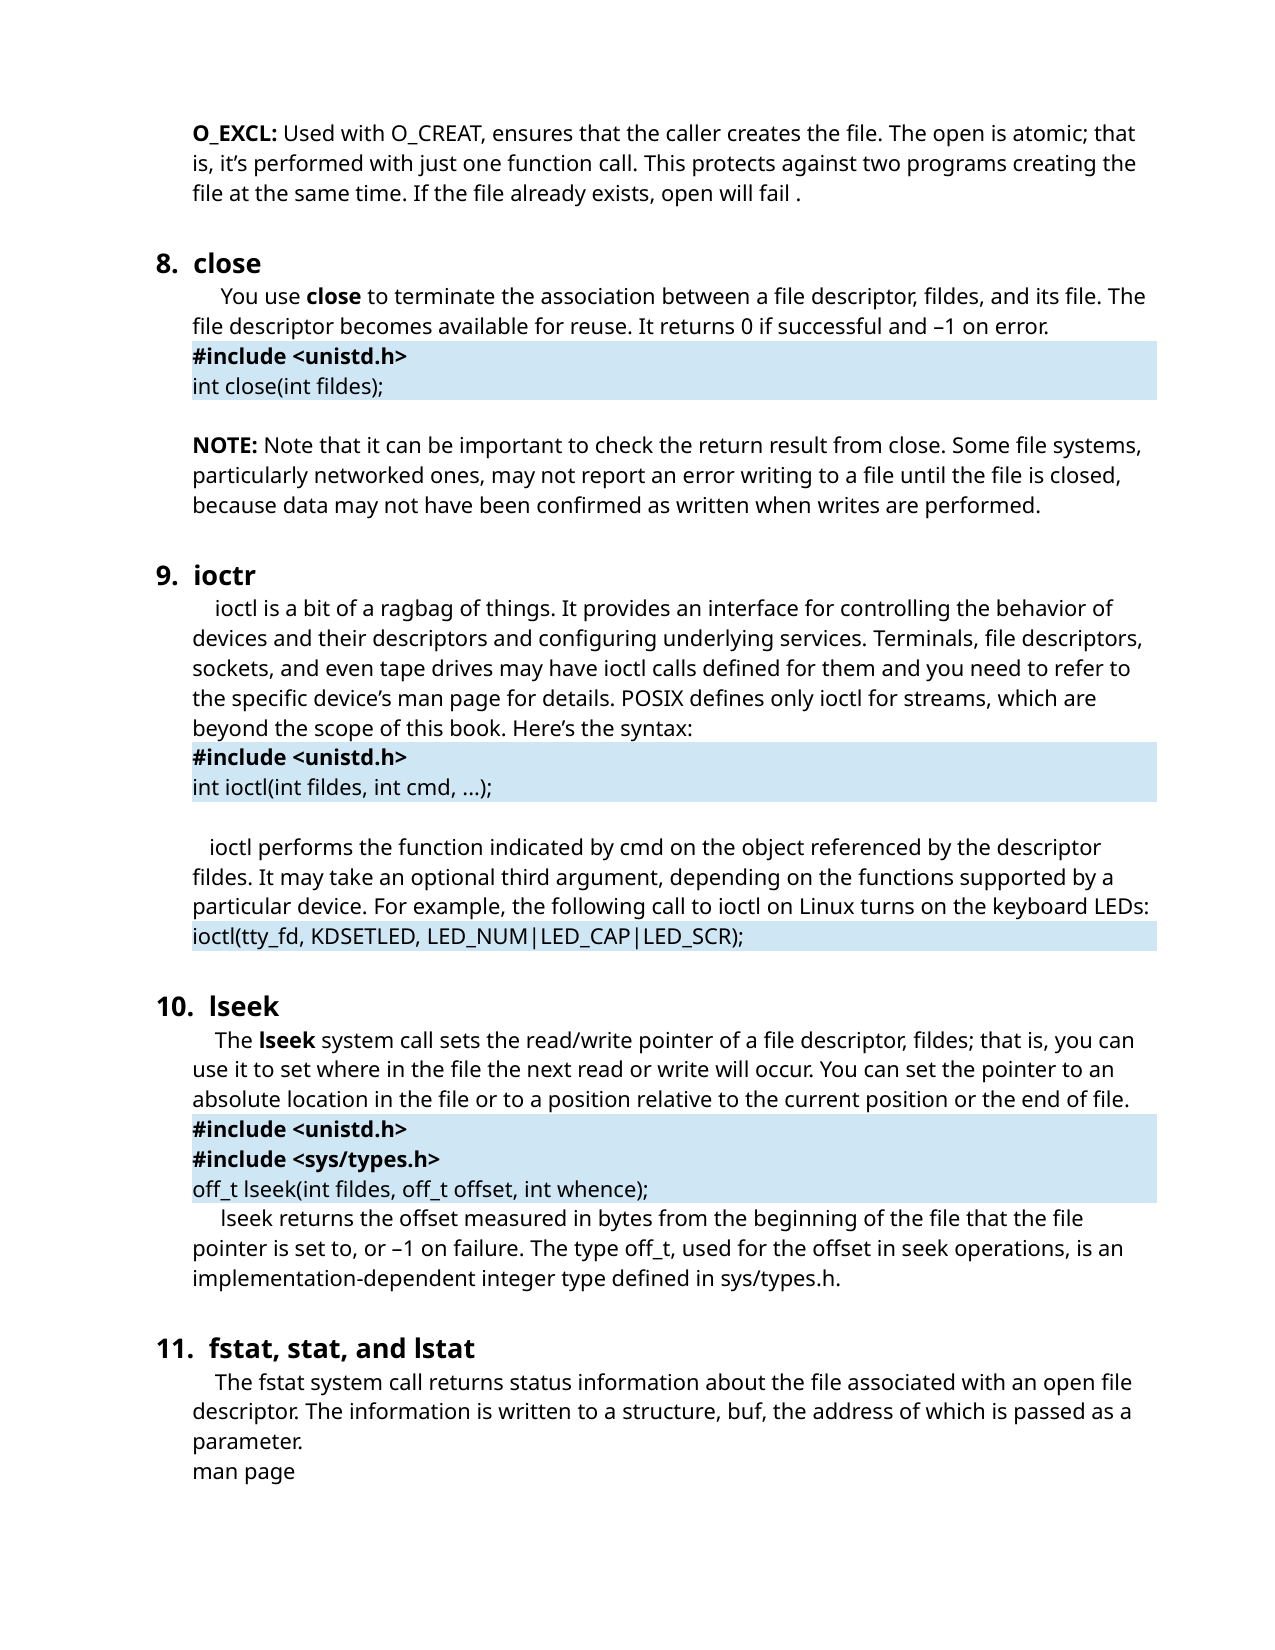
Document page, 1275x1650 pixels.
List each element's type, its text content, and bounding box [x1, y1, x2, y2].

list ioctl performs the function indicated by cmd on the object referenced by the descriptor fildes. It may take an optional third argument, depending on the functions supported by a particular device. For example, the following call to ioctl on Linux turns on the keyboard LEDs: [154, 832, 1157, 921]
list int close(int fildes); [192, 371, 1157, 400]
list NOTE: Note that it can be important to check the return result from close. Some file systems, particularly networked ones, may not report an error writing to a file until the file is closed, because data may not have been confirmed as written when writes are performed. [154, 430, 1157, 519]
list ioctl is a bit of a ragbag of things. It provides an interface for controlling the behavior of devices and their descriptors and configuring underlying services. Terminals, file descriptors, sockets, and even tape drives may have ioctl calls defined for them and you need to refer to the specific device’s man page for details. POSIX defines only ioctl for streams, which are beyond the scope of this book. Here’s the syntax: [154, 593, 1157, 742]
list The fstat system call returns status information about the file associated with an open file descriptor. The information is written to a structure, buf, the address of which is passed as a parameter. [154, 1366, 1157, 1456]
list fstat, stat, and lstat [156, 1329, 1157, 1366]
list #include <unistd.h> [192, 742, 1157, 772]
list off_t lseek(int fildes, off_t offset, int whence); [192, 1173, 1157, 1203]
list The lseek system call sets the read/write pointer of a file descriptor, fildes; that is, you can use it to set where in the file the next read or write will occur. You can set the pointer to an absolute location in the file or to a position relative to the current position or the end of file. [154, 1024, 1157, 1114]
list lseek returns the offset measured in bytes from the beginning of the file that the file pointer is set to, or –1 on failure. The type off_t, used for the offset in seek operations, is an implementation-dependent integer type defined in sys/types.h. [154, 1203, 1157, 1293]
list lseek [156, 988, 1157, 1024]
list int ioctl(int fildes, int cmd, ...); [192, 772, 1157, 802]
list #include <unistd.h> [192, 1114, 1157, 1144]
list ioctl(tty_fd, KDSETLED, LED_NUM|LED_CAP|LED_SCR); [192, 921, 1157, 951]
list close [156, 244, 1157, 281]
list You use close to terminate the association between a file descriptor, fildes, and its file. The file descriptor becomes available for reuse. It returns 0 if successful and –1 on error. [154, 281, 1157, 341]
list #include <sys/types.h> [192, 1144, 1157, 1173]
list O_EXCL: Used with O_CREAT, ensures that the caller creates the file. The open is atomic; that is, it’s performed with just one function call. This protects against two programs creating the file at the same time. If the file already exists, open will fail . [154, 118, 1157, 207]
list ioctr [156, 556, 1157, 593]
list #include <unistd.h> [192, 341, 1157, 371]
list man page [154, 1456, 1157, 1486]
